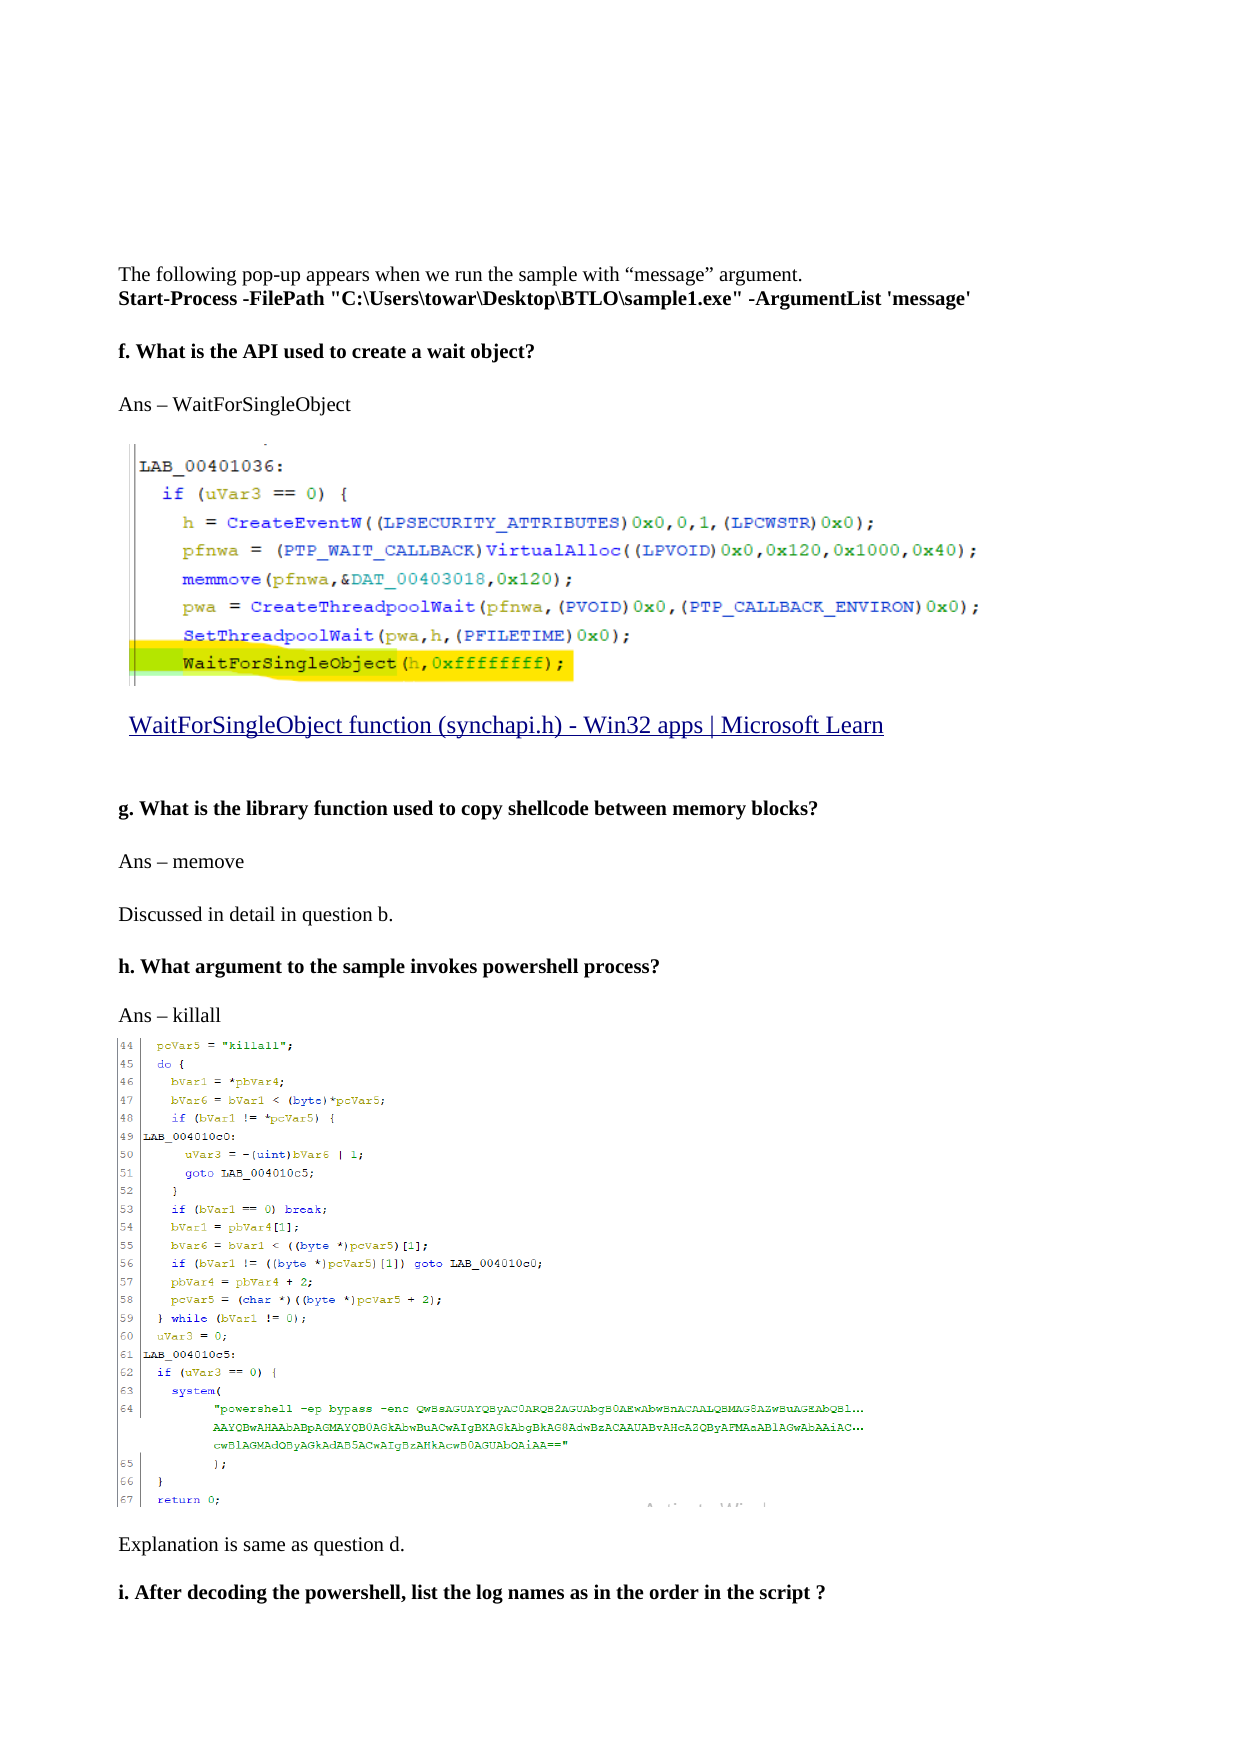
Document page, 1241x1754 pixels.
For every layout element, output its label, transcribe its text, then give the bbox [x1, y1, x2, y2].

text Ans – WaitForSingleObject [118, 392, 1122, 416]
text WaitForSingleObject function (synchapi.h) - Win32 apps | Microsoft Learn [118, 710, 1122, 738]
text Start-Process -FilePath "C:\Users\towar\Desktop\BTLO\sample1.exe" -ArgumentList 'message' [118, 286, 1122, 310]
text f. What is the API used to create a wait object? [118, 339, 1122, 363]
text h. What argument to the sample invokes powershell process? [118, 954, 1122, 978]
picture [128, 444, 1008, 686]
text Explanation is same as question d. [118, 1532, 1122, 1556]
text The following pop-up appears when we run the sample with “message” argument. [118, 262, 1122, 286]
text Ans – memove [118, 849, 1122, 873]
text Discussed in detail in question b. [118, 902, 1122, 926]
picture [117, 1038, 872, 1507]
text g. What is the library function used to copy shellcode between memory blocks? [118, 796, 1122, 820]
text i. After decoding the powershell, list the log names as in the order in the script ? [118, 1580, 1122, 1604]
text Ans – killall [118, 1002, 1122, 1027]
